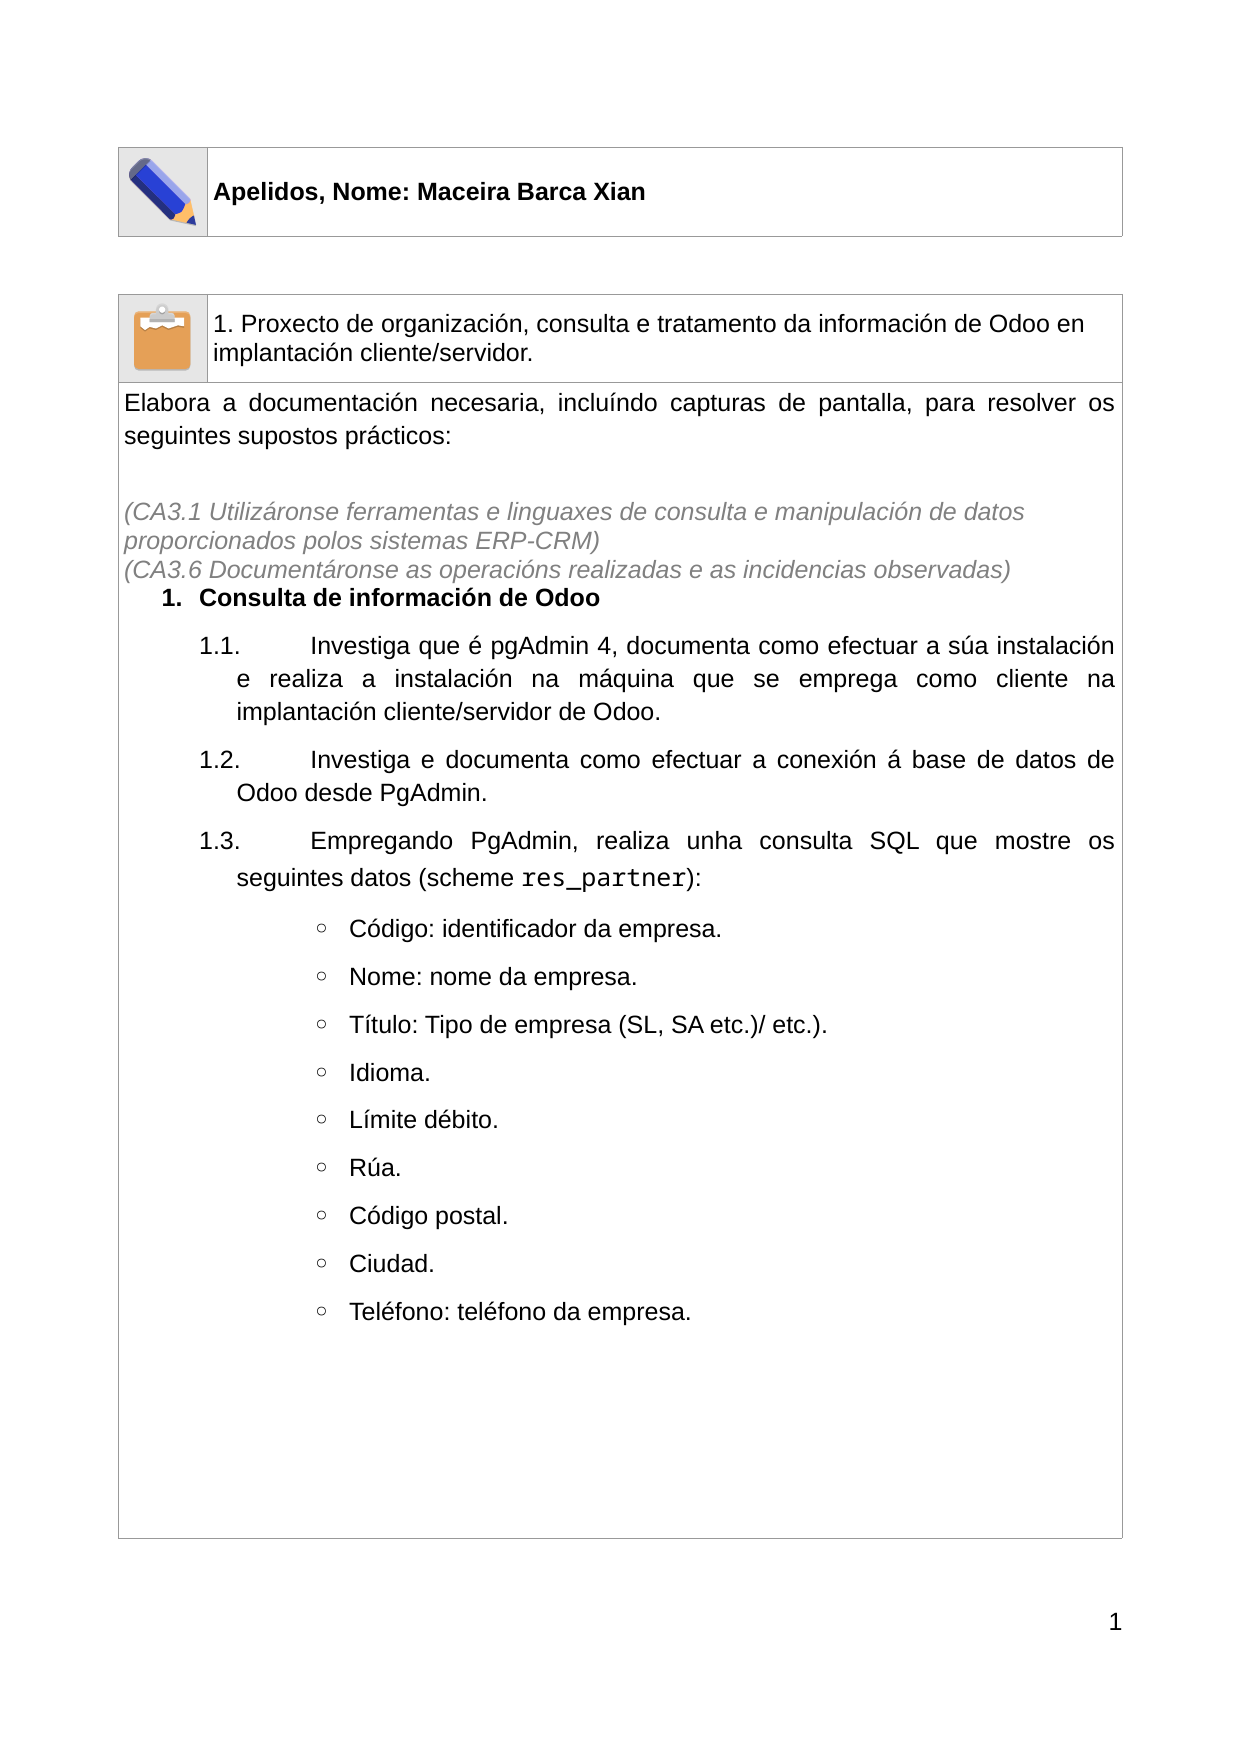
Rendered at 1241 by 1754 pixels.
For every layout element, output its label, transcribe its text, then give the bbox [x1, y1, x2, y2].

table_header 1. Proxecto de organización, consulta e tratamento da información de Odoo en implantación cliente/servidor. [208, 295, 1122, 382]
table_header [119, 295, 207, 382]
table_header [119, 148, 207, 236]
table_header Apelidos, Nome: Maceira Barca Xian [208, 148, 1122, 236]
table_cell Elabora a documentación necesaria, incluíndo capturas de pantalla, para resolver os seguintes supostos prácticos: (CA3.1 Utilizáronse ferramentas e linguaxes de consulta e manipulación de datos proporcionados polos sistemas ERP-CRM) (CA3.6 Documentáronse as operacións realizadas e as incidencias observadas) Consulta de información de Odoo Investiga que é pgAdmin 4, documenta como efectuar a súa instalación e realiza a instalación na máquina que se emprega como cliente na implantación cliente/servidor de Odoo. Investiga e documenta como efectuar a conexión á base de datos de Odoo desde PgAdmin. Empregando PgAdmin, realiza unha consulta SQL que mostre os seguintes datos (scheme res_partner): Código: identificador da empresa. Nome: nome da empresa. Título: Tipo de empresa (SL, SA etc.)/ etc.). Idioma. Límite débito. Rúa. Código postal. Ciudad. Teléfono: teléfono da empresa. 1.1 Instalar PgAdmin en la máquina cliente de windows. 1.2 (CA3.2 Xeráronse formularios) Elaboración de vistas e formularios: Investiga e documenta como configurar en Odoo un directorio específico para crear módulos desenvoltos polo usuario. Configura o cartafol /var/lib/odoo/modules como destino para os módulos que se van a desenvolver.. Investiga e documenta como crear un persoal de creación de módulos (ver opción scaffold) e crea a estrutura para o módulo empresas_inicialesnombreapellidos (empresasfgf) Crea e documenta unha vista de tipo formulario do obxecto Empresa (res.partner) que inclúa os campos que a continuación se relacionan: Identificador. Nome da empresa. Título. Idioma. A vista debe estar accesible desde: Nome do menú do módulo: Empresas INICIALESNOMBREAPELLIDOS Exemplo: Empresas FGF. Nome do menú da vista: Ver Empresas INICIALESNOMBREAPELLIDOS Exemplo: Ver Empresas FGF. Nome do submenú da vista: Mostrar. Título da vista: Ver empresas INICIALESNOMBREAPELLIDOS Exemplo: Ver empresas FGF Crea oun formulario herdado que permita introducir os datos dunha empresa. Desde a vista creada no apartado anterior, Introduce os seguintes datos: Unha empresa denominada INICIALESNOMBREAPELLIDOS Exemplo: FGF Encher con datos ficticios todos os campos da empresa. [119, 383, 1122, 1538]
